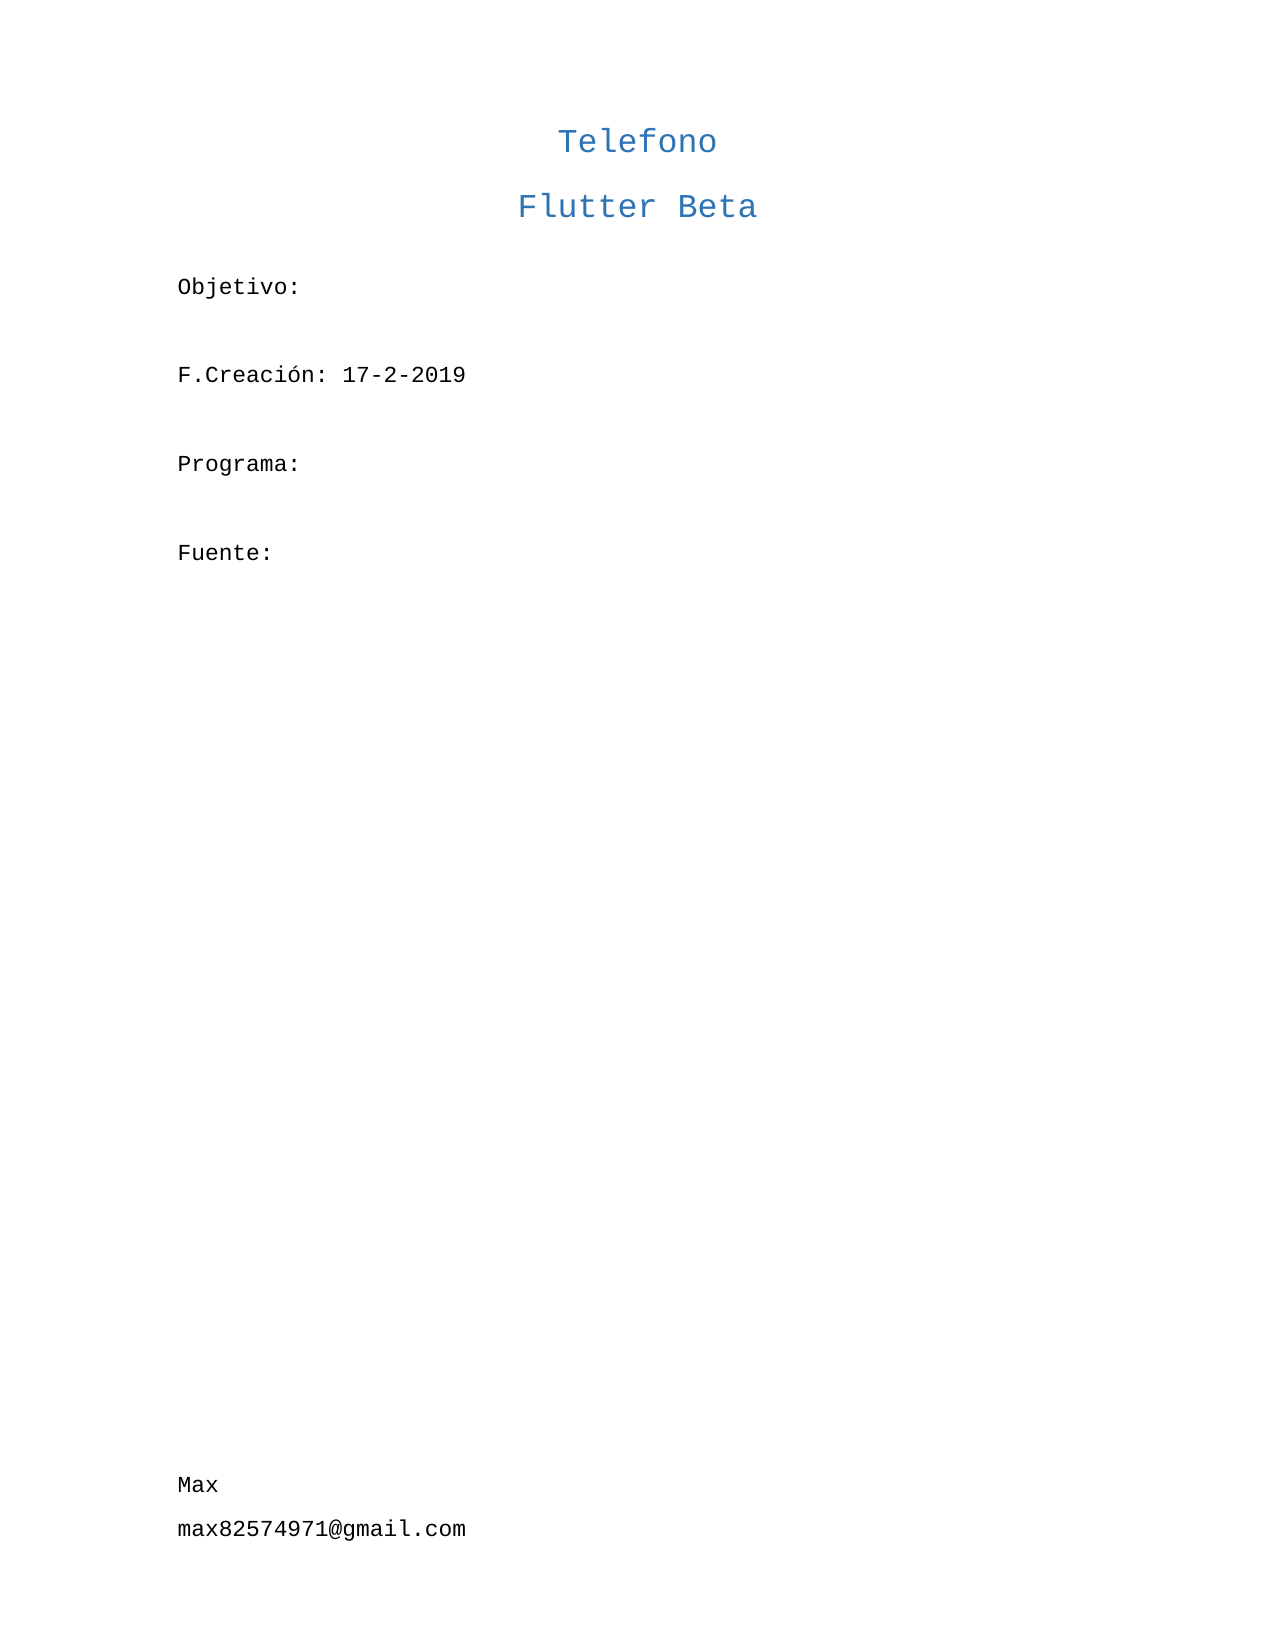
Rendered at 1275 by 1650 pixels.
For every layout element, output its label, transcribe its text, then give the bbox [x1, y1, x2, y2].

text Programa: [177, 452, 1098, 478]
subtitle Telefono [177, 125, 1098, 163]
text max82574971@gmail.com [177, 1517, 1098, 1543]
text Max [177, 1473, 1098, 1499]
text F.Creación: 17-2-2019 [177, 364, 1098, 390]
text Fuente: [177, 541, 1098, 567]
text Objetivo: [177, 275, 1098, 301]
subtitle Flutter Beta [177, 190, 1098, 228]
